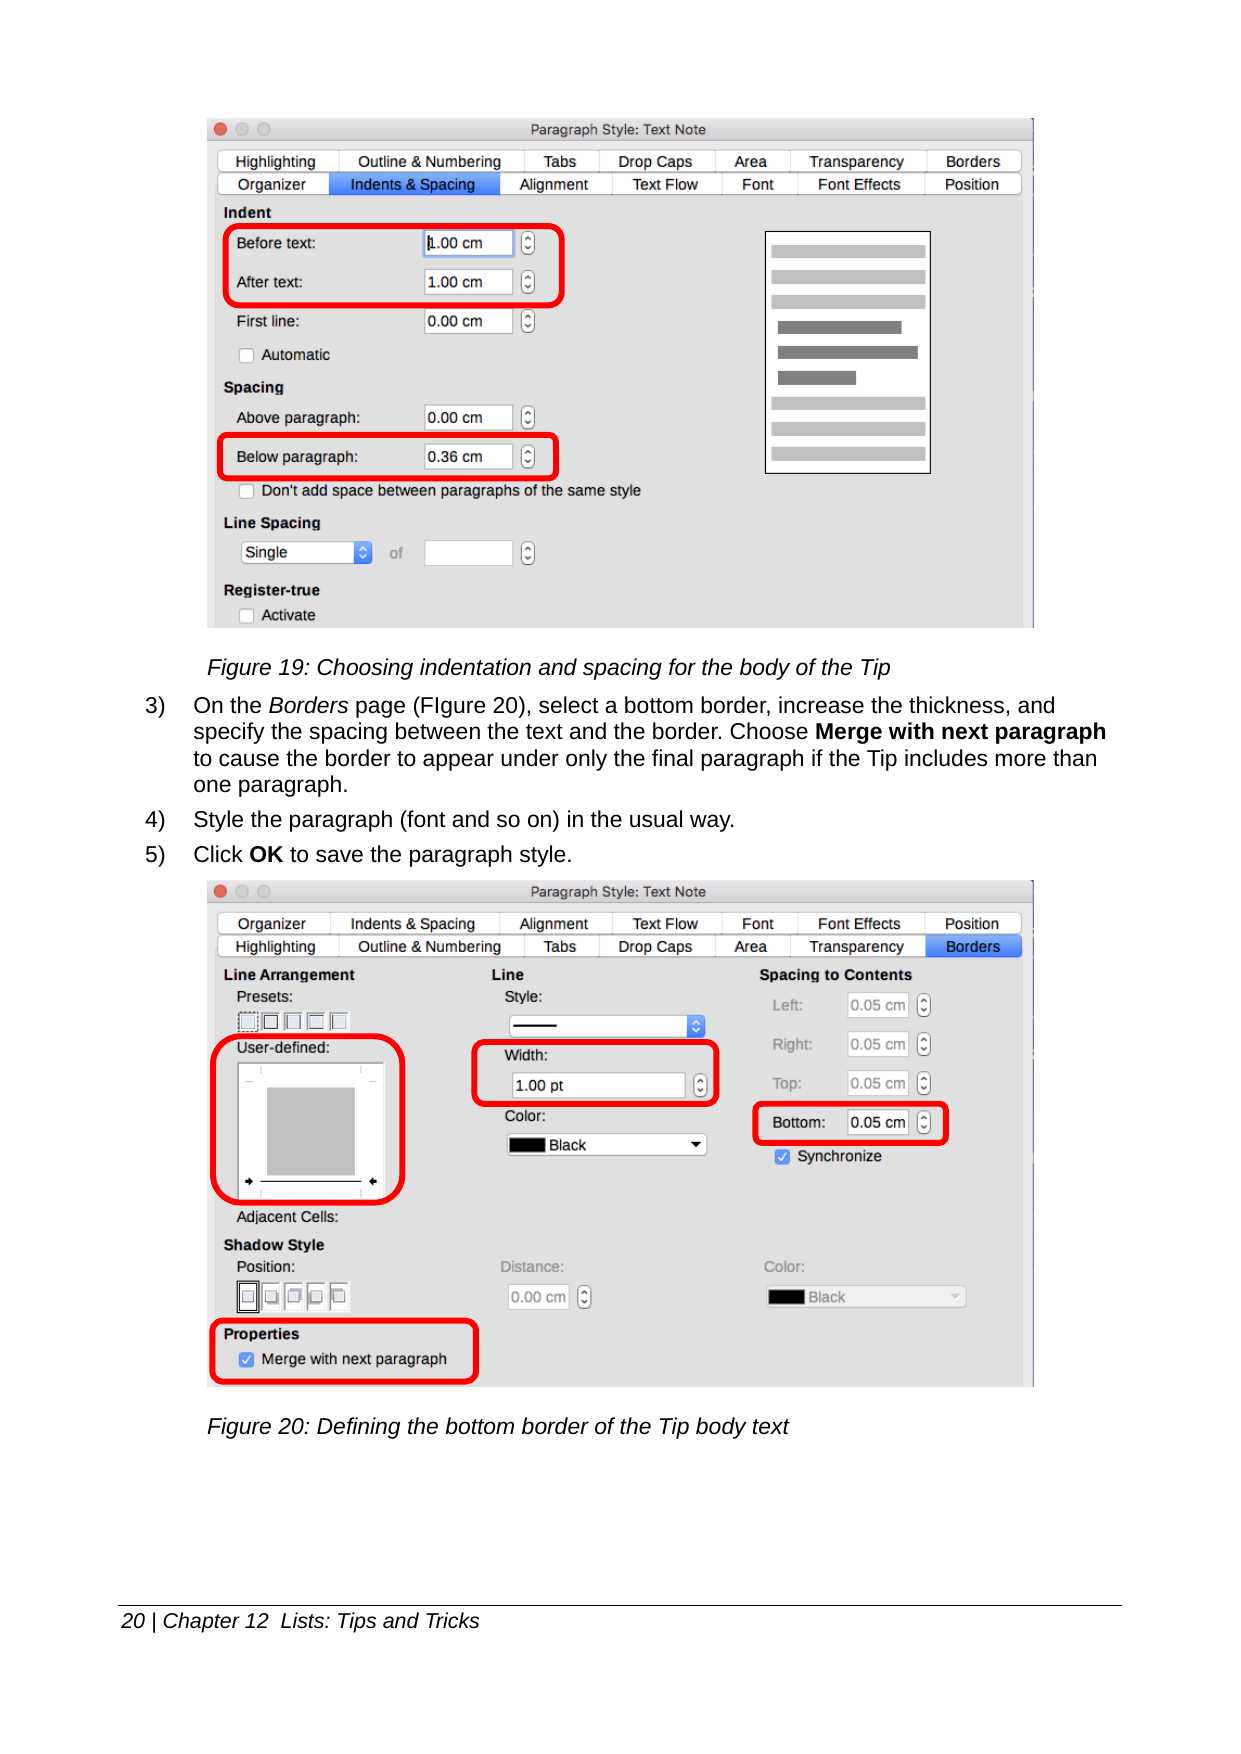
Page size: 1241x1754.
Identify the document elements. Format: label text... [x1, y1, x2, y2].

list Style the paragraph (font and so on) in the usual way. [165, 806, 1122, 832]
picture [206, 880, 1034, 1387]
picture [206, 118, 1034, 628]
text Figure 19: Choosing indentation and spacing for the body of the Tip [207, 653, 1033, 680]
text Figure 20: Defining the bottom border of the Tip body text [207, 1413, 1033, 1439]
list Click OK to save the paragraph style. [165, 841, 1122, 868]
list On the Borders page (FIgure 20), select a bottom border, increase the thickness, and specify the spacing between the text and the border. Choose Merge with next paragraph to cause the border to appear under only the final paragraph if the Tip includes more than one paragraph. [165, 692, 1122, 797]
